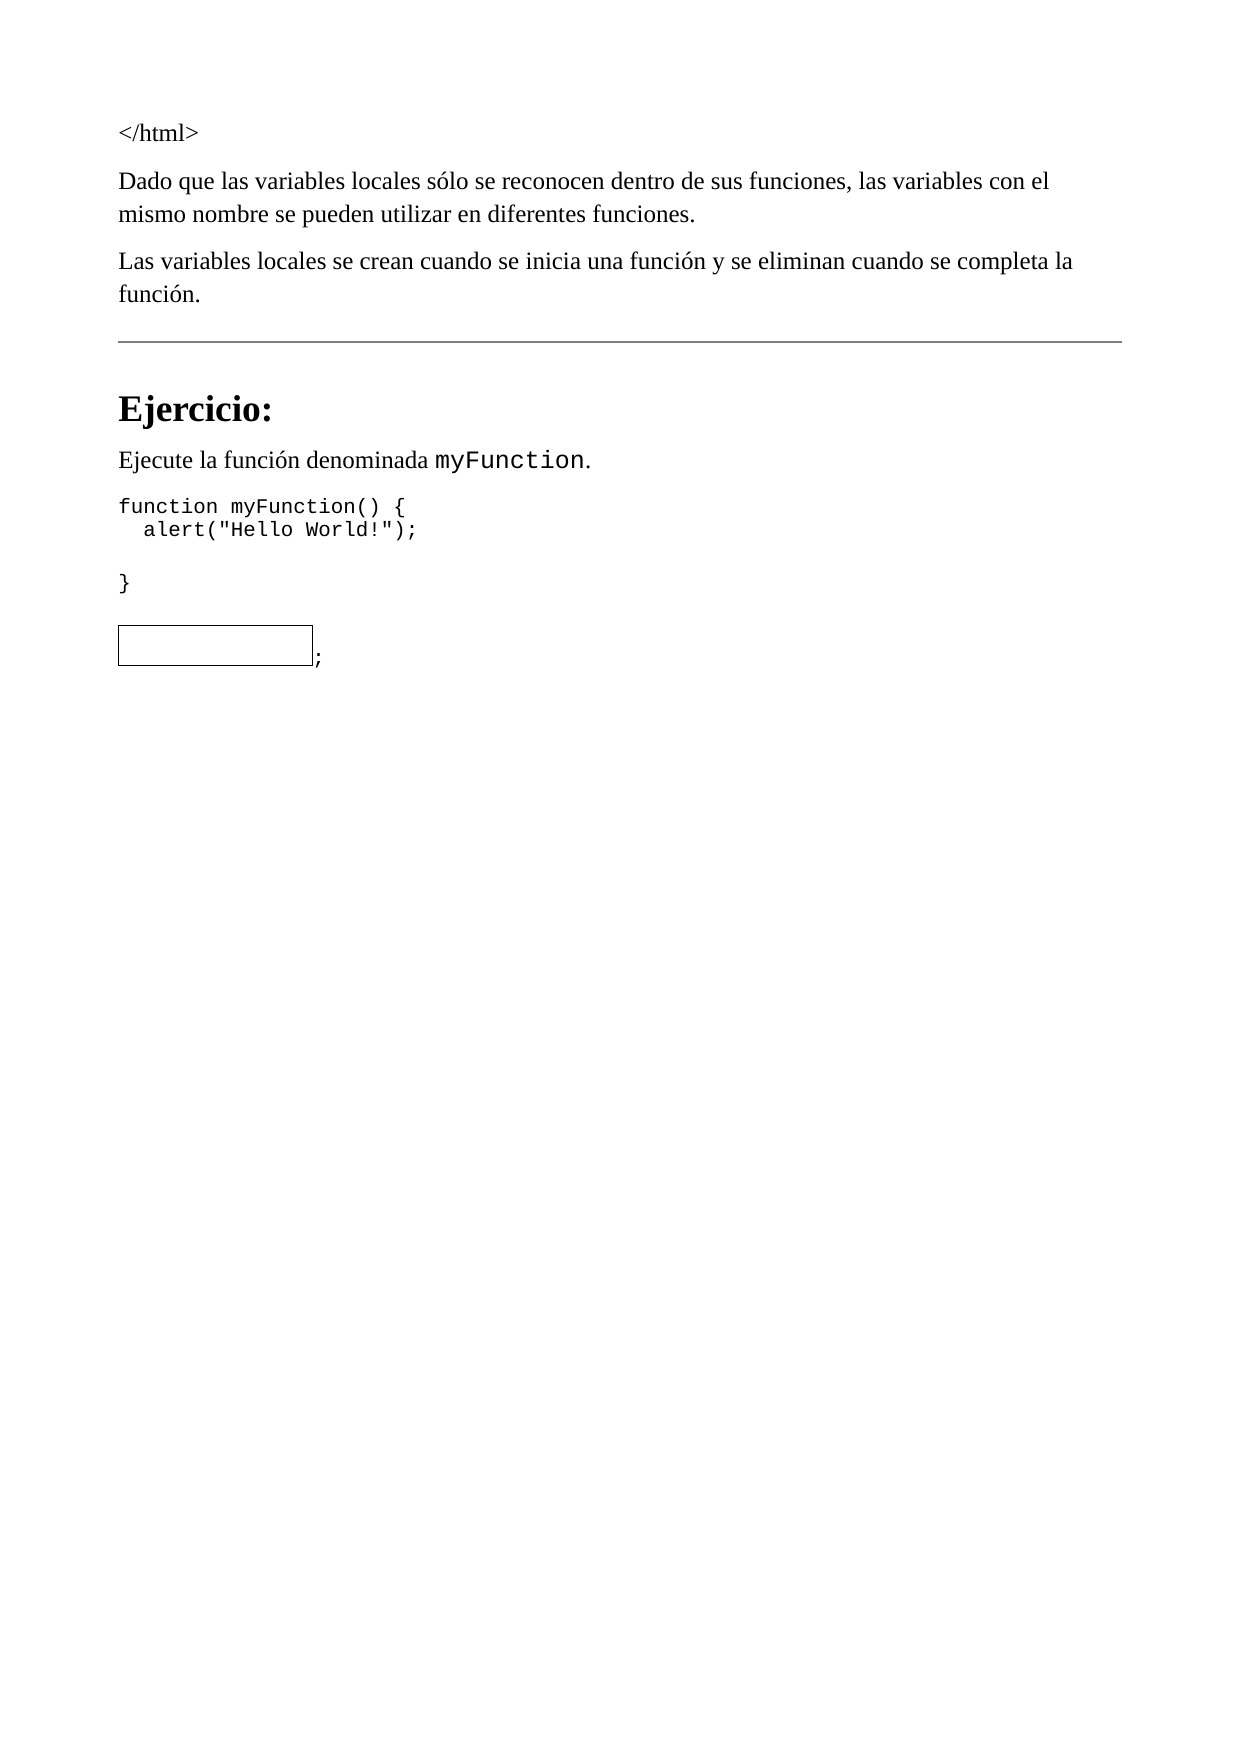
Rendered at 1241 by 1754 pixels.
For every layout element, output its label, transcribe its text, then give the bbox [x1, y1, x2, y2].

text Las variables locales se crean cuando se inicia una función y se eliminan cuando se completa la función. [118, 246, 1122, 308]
text } [118, 572, 1122, 596]
text function myFunction() { [118, 496, 1122, 519]
text alert("Hello World!"); [118, 519, 1122, 543]
subtitle Ejercicio: [118, 387, 1122, 430]
text ; [118, 626, 1122, 671]
text </html> [118, 118, 1122, 147]
text Ejecute la función denominada myFunction. [118, 446, 1122, 476]
text Dado que las variables locales sólo se reconocen dentro de sus funciones, las variables con el mismo nombre se pueden utilizar en diferentes funciones. [118, 166, 1122, 227]
